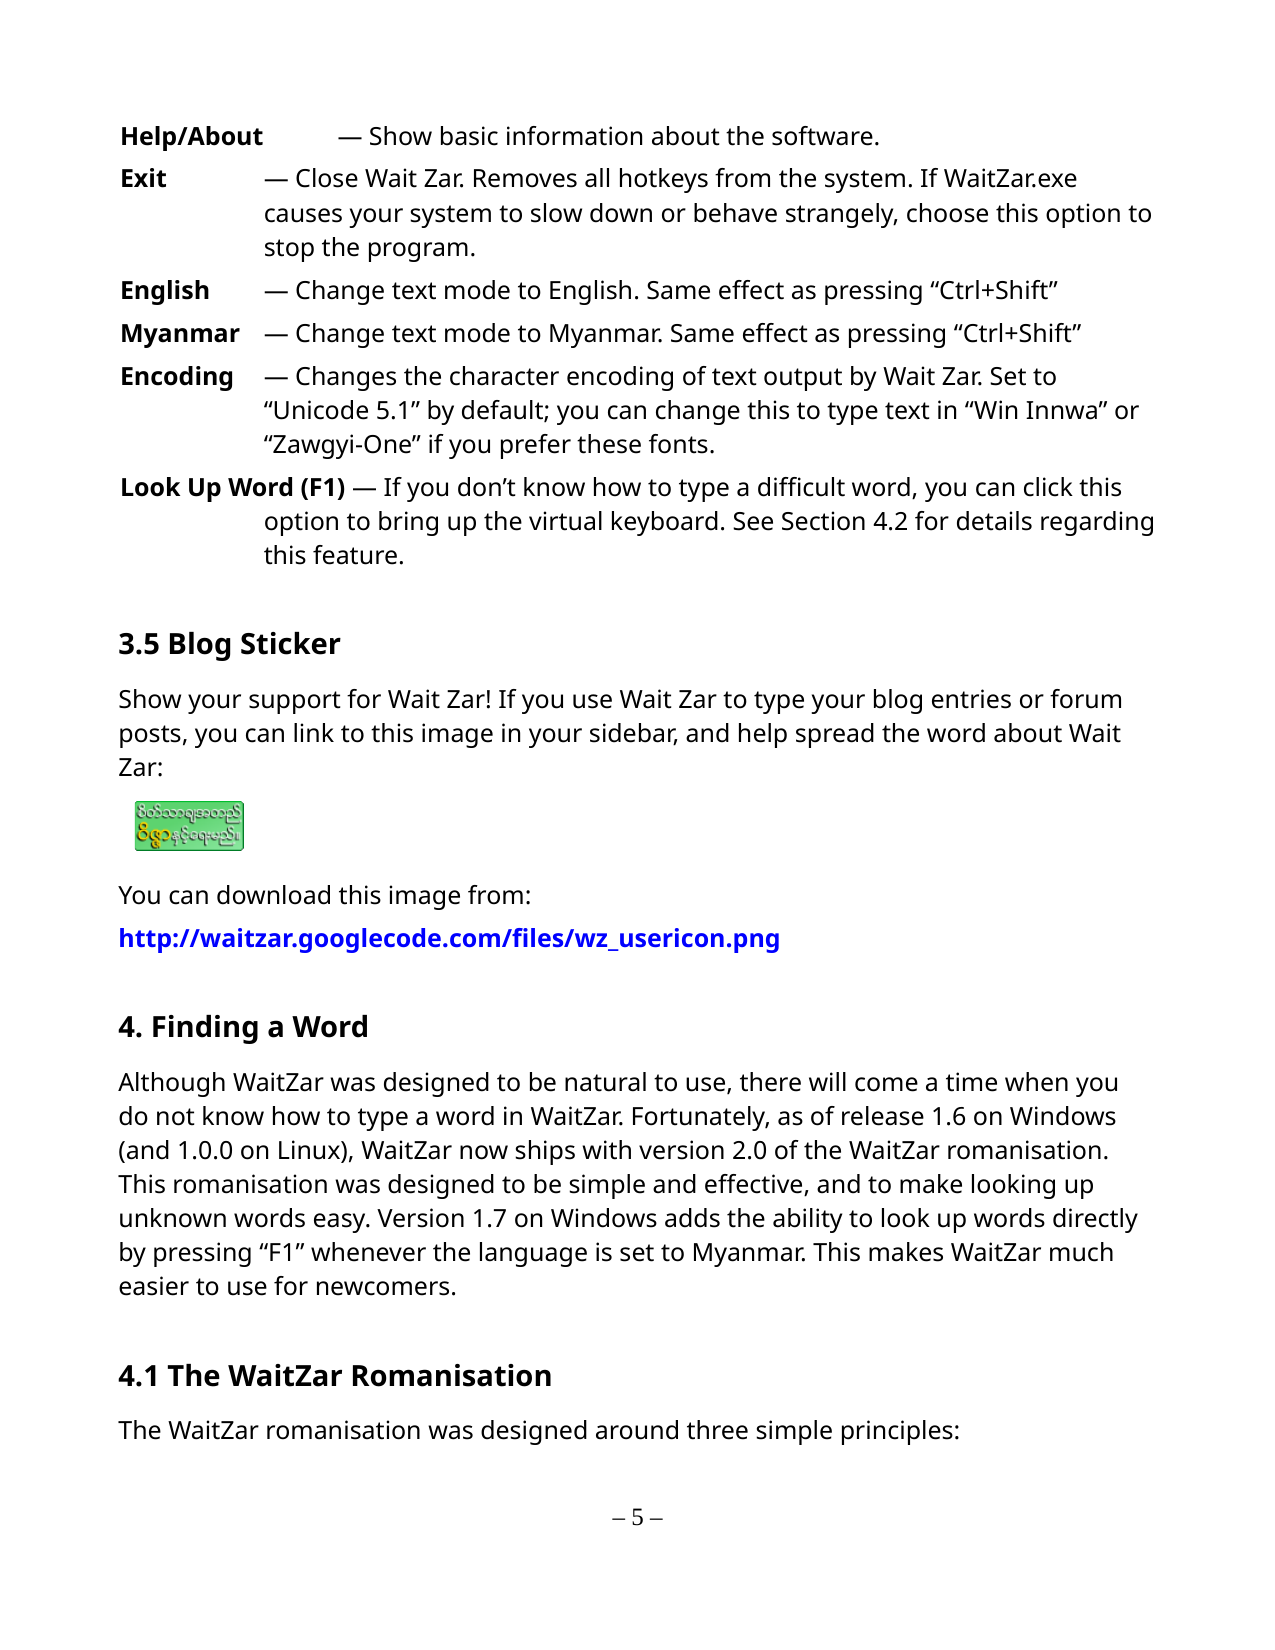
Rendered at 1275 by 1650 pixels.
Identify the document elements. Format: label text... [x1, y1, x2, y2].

text Help/About — Show basic information about the software. [120, 118, 1157, 152]
text Look Up Word (F1) — If you don’t know how to type a difficult word, you can click this option to bring up the virtual keyboard. See Section 4.2 for details regarding this feature. [120, 469, 1157, 572]
text Encoding — Changes the character encoding of text output by Wait Zar. Set to “Unicode 5.1” by default; you can change this to type text in “Win Innwa” or “Zawgyi-One” if you prefer these fonts. [120, 358, 1157, 461]
text The WaitZar romanisation was designed around three simple principles: [118, 1412, 1157, 1447]
subtitle 4.1 The WaitZar Romanisation [118, 1355, 1157, 1394]
text Myanmar — Change text mode to Myanmar. Same effect as pressing “Ctrl+Shift” [120, 315, 1157, 349]
subtitle 4. Finding a Word [118, 1007, 1157, 1046]
text http://waitzar.googlecode.com/files/wz_usericon.png [118, 921, 1157, 955]
subtitle 3.5 Blog Sticker [118, 624, 1157, 663]
text Exit — Close Wait Zar. Removes all hotkeys from the system. If WaitZar.exe causes your system to slow down or behave strangely, choose this option to stop the program. [120, 161, 1157, 263]
text You can download this image from: [118, 878, 1157, 912]
text English — Change text mode to English. Same effect as pressing “Ctrl+Shift” [120, 272, 1157, 306]
text Show your support for Wait Zar! If you use Wait Zar to type your blog entries or forum posts, you can link to this image in your sidebar, and help spread the word about Wait Zar: [118, 681, 1157, 783]
picture [134, 801, 244, 851]
text Although WaitZar was designed to be natural to use, there will come a time when you do not know how to type a word in WaitZar. Fortunately, as of release 1.6 on Windows (and 1.0.0 on Linux), WaitZar now ships with version 2.0 of the WaitZar romanisation. This romanisation was designed to be simple and effective, and to make looking up unknown words easy. Version 1.7 on Windows adds the ability to look up words directly by pressing “F1” whenever the language is set to Myanmar. This makes WaitZar much easier to use for newcomers. [118, 1064, 1157, 1303]
